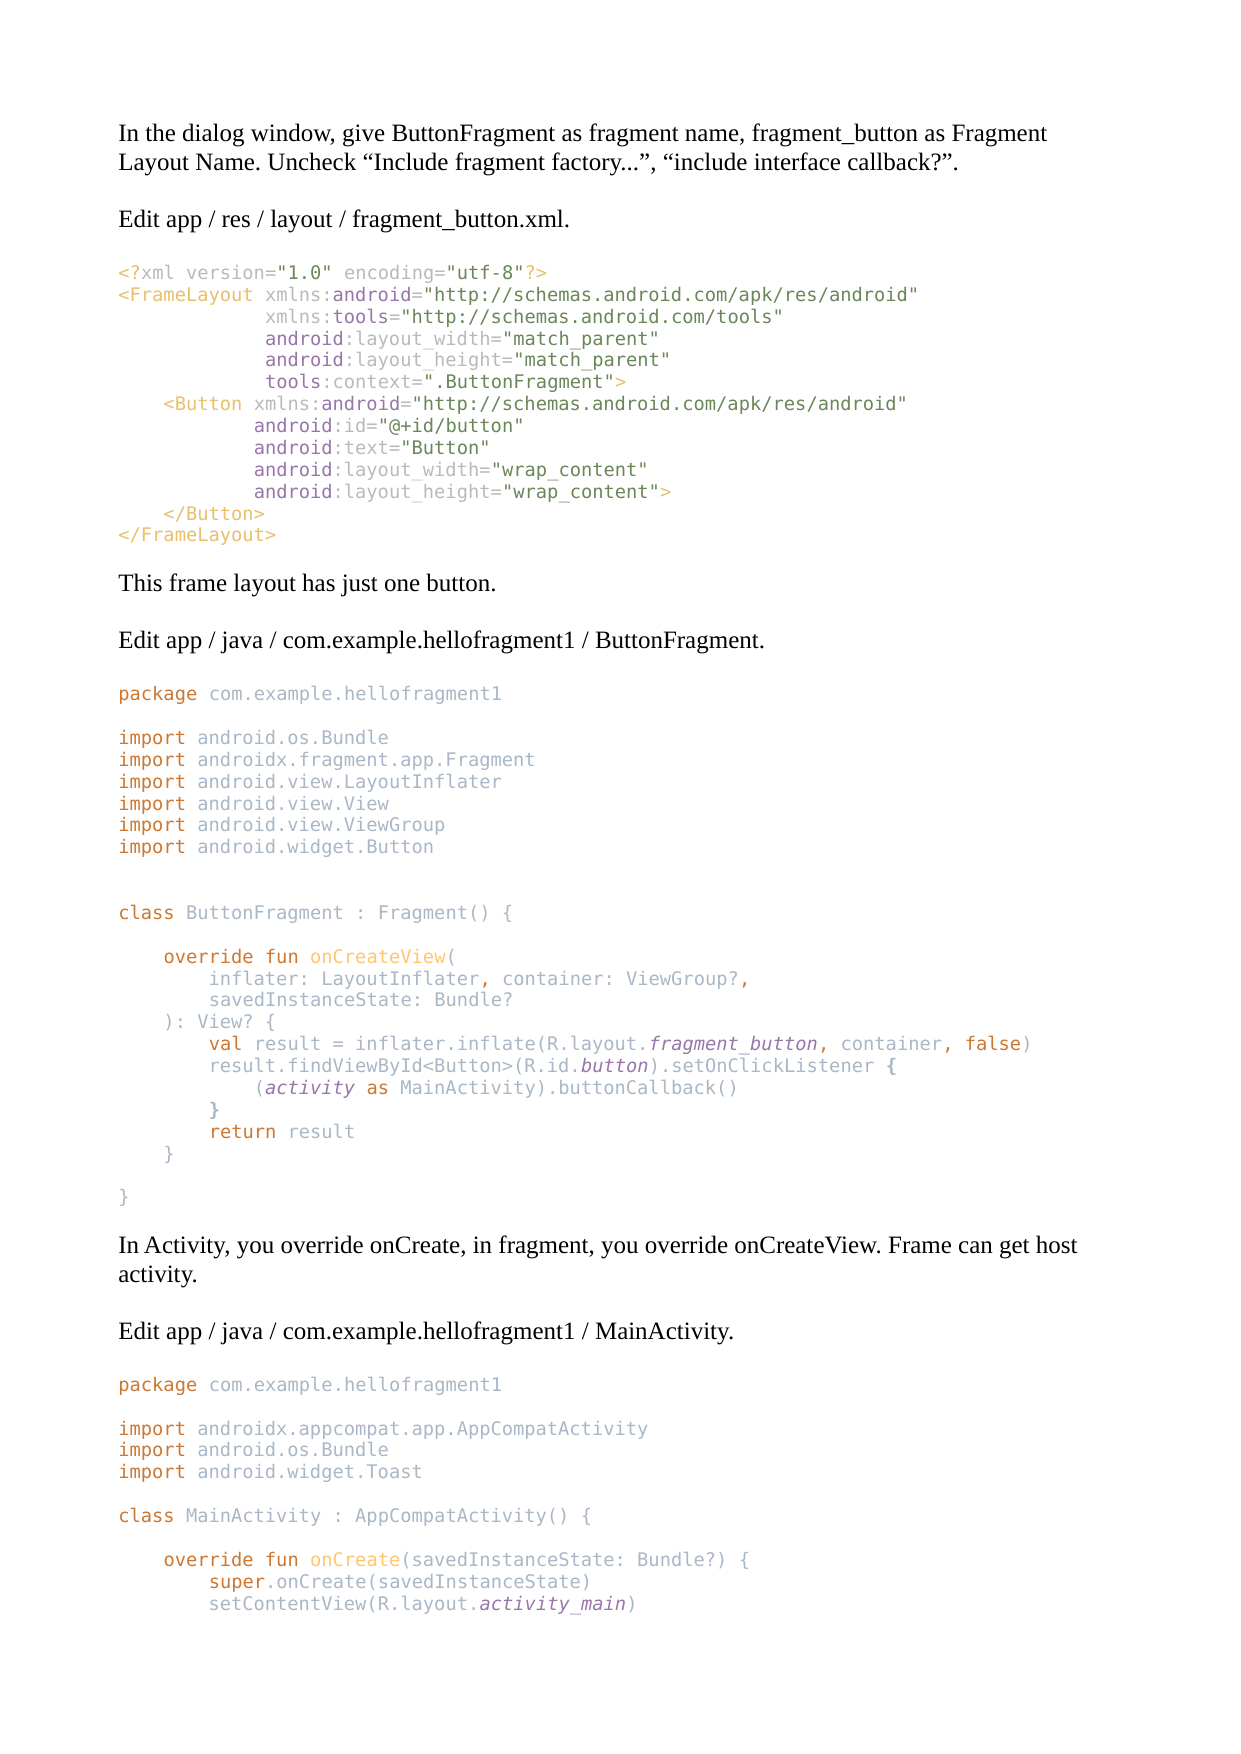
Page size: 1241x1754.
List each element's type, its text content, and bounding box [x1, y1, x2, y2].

text In Activity, you override onCreate, in fragment, you override onCreateView. Frame can get host activity. [118, 1230, 1122, 1287]
text In the dialog window, give ButtonFragment as fragment name, fragment_button as Fragment Layout Name. Uncheck “Include fragment factory...”, “include interface callback?”. [118, 118, 1122, 176]
text Edit app / java / com.example.hellofragment1 / MainActivity. [118, 1316, 1122, 1345]
text <?xml version="1.0" encoding="utf-8"?> <FrameLayout xmlns:android="http://schemas.android.com/apk/res/android" xmlns:tools="http://schemas.android.com/tools" android:layout_width="match_parent" android:layout_height="match_parent" tools:context=".ButtonFragment"> <Button xmlns:android="http://schemas.android.com/apk/res/android" android:id="@+id/button" android:text="Button" android:layout_width="wrap_content" android:layout_height="wrap_content"> </Button> </FrameLayout> [118, 262, 1122, 546]
text package com.example.hellofragment1 import androidx.appcompat.app.AppCompatActivity import android.os.Bundle import android.widget.Toast class MainActivity : AppCompatActivity() { override fun onCreate(savedInstanceState: Bundle?) { super.onCreate(savedInstanceState) setContentView(R.layout.activity_main) [118, 1374, 1122, 1614]
text Edit app / java / com.example.hellofragment1 / ButtonFragment. [118, 626, 1122, 654]
text This frame layout has just one button. [118, 568, 1122, 597]
text package com.example.hellofragment1 import android.os.Bundle import androidx.fragment.app.Fragment import android.view.LayoutInflater import android.view.View import android.view.ViewGroup import android.widget.Button class ButtonFragment : Fragment() { override fun onCreateView( inflater: LayoutInflater, container: ViewGroup?, savedInstanceState: Bundle? ): View? { val result = inflater.inflate(R.layout.fragment_button, container, false) result.findViewById<Button>(R.id.button).setOnClickListener { (activity as MainActivity).buttonCallback() } return result } } [118, 683, 1122, 1208]
text Edit app / res / layout / fragment_button.xml. [118, 204, 1122, 233]
